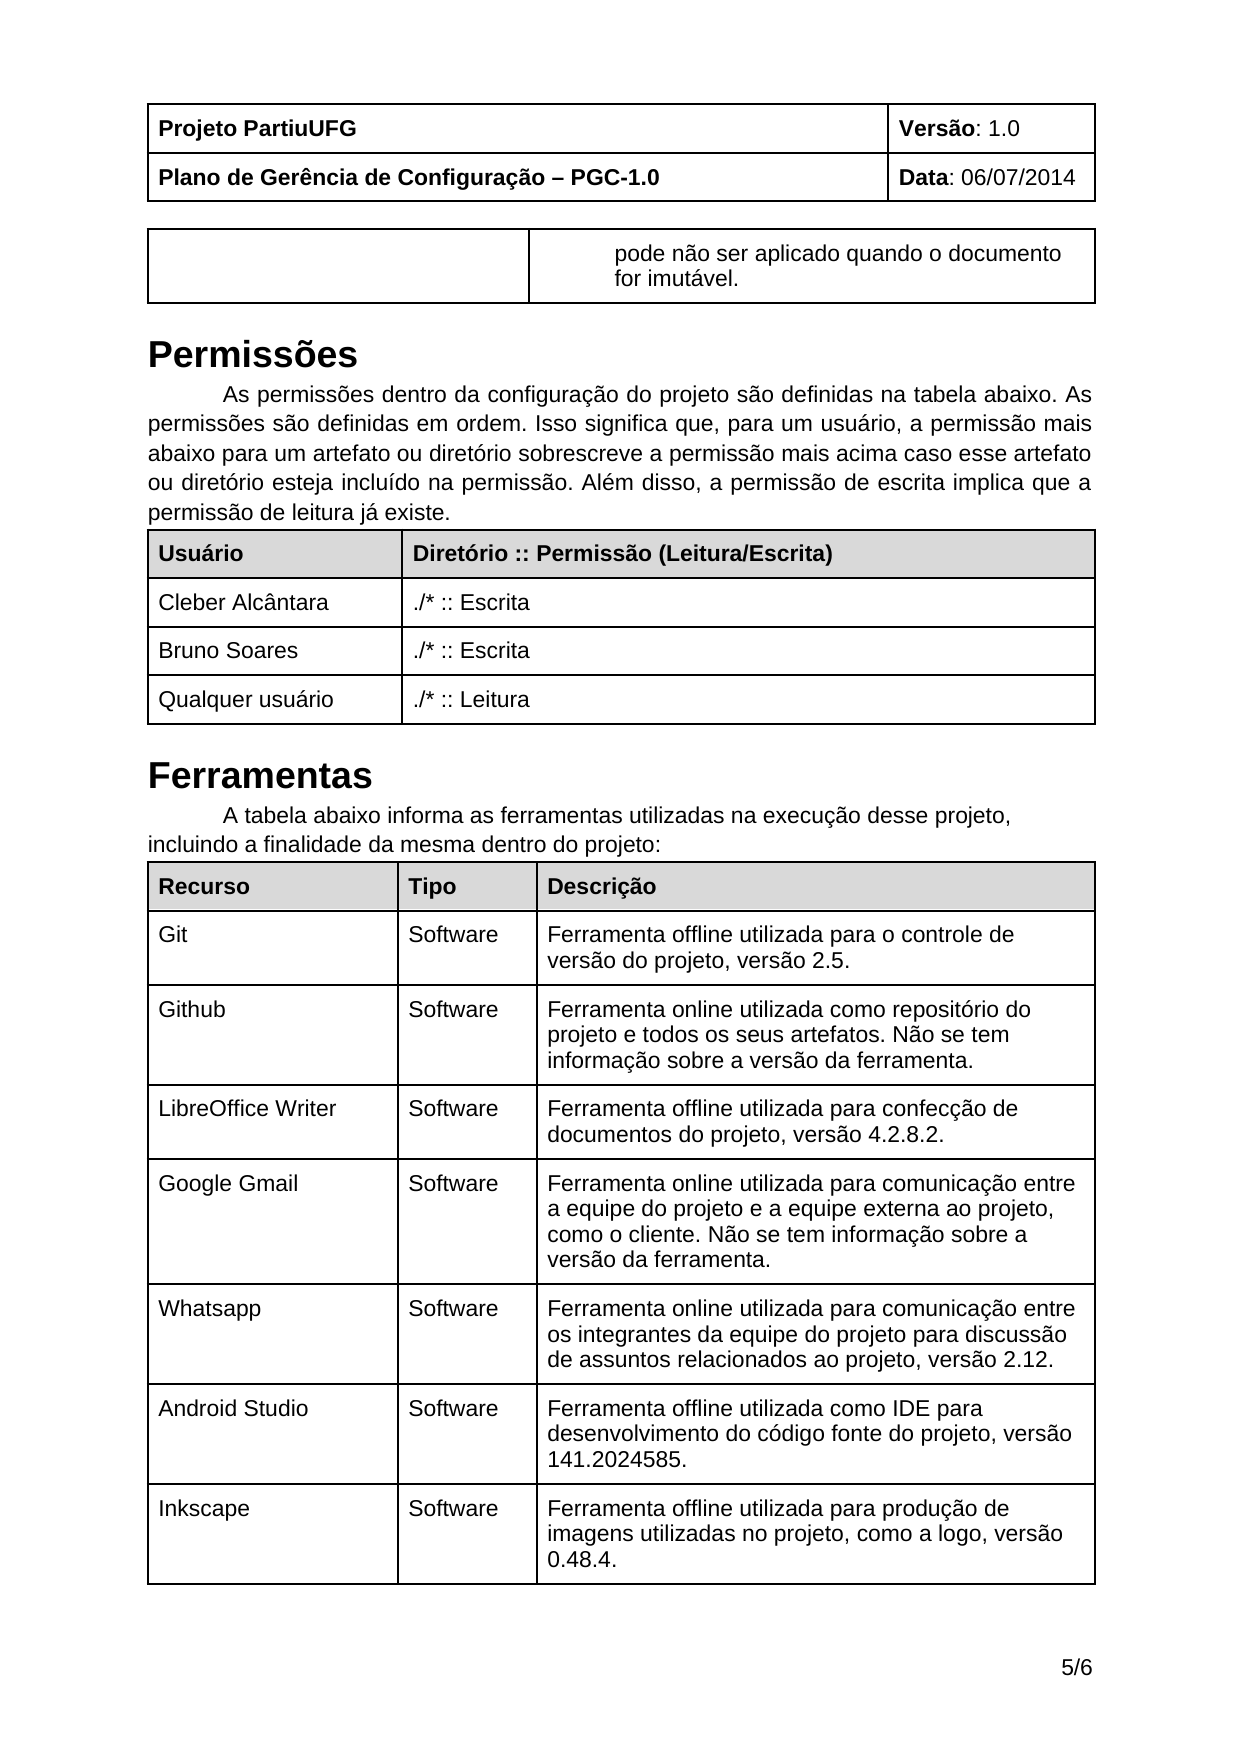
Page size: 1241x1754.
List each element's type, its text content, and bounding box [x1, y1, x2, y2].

text A tabela abaixo informa as ferramentas utilizadas na execução desse projeto, incluindo a finalidade da mesma dentro do projeto: [148, 802, 1093, 857]
table_cell Ferramenta online utilizada para comunicação entre os integrantes da equipe do projeto para discussão de assuntos relacionados ao projeto, versão 2.12. [538, 1285, 1094, 1383]
table_cell Bruno Soares [149, 628, 401, 674]
table_cell Ferramenta offline utilizada para produção de imagens utilizadas no projeto, como a logo, versão 0.48.4. [538, 1485, 1094, 1582]
table_header Tipo [399, 863, 536, 909]
table_cell Software [399, 986, 536, 1083]
table_cell pode não ser aplicado quando o documento for imutável. [530, 230, 1094, 302]
table_cell Software [399, 912, 536, 984]
table_cell Inkscape [149, 1485, 397, 1582]
table_header Diretório :: Permissão (Leitura/Escrita) [403, 531, 1094, 577]
table_cell Software [399, 1285, 536, 1383]
table_cell Ferramenta offline utilizada como IDE para desenvolvimento do código fonte do projeto, versão 141.2024585. [538, 1385, 1094, 1483]
table_cell Software [399, 1485, 536, 1582]
table_cell Ferramenta offline utilizada para o controle de versão do projeto, versão 2.5. [538, 912, 1094, 984]
table_header Recurso [149, 863, 397, 909]
table_cell Google Gmail [149, 1160, 397, 1283]
table_cell Git [149, 912, 397, 984]
table_cell Github [149, 986, 397, 1083]
table_cell ./* :: Escrita [403, 628, 1094, 674]
table_cell ./* :: Escrita [403, 579, 1094, 626]
subtitle Ferramentas [148, 754, 1093, 796]
table_header Descrição [538, 863, 1094, 909]
table_cell ./* :: Leitura [403, 676, 1094, 723]
table_cell [149, 230, 528, 302]
table_cell Qualquer usuário [149, 676, 401, 723]
table_header Usuário [149, 531, 401, 577]
table_cell Android Studio [149, 1385, 397, 1483]
table_cell LibreOffice Writer [149, 1086, 397, 1158]
table_cell Ferramenta offline utilizada para confecção de documentos do projeto, versão 4.2.8.2. [538, 1086, 1094, 1158]
table_cell Cleber Alcântara [149, 579, 401, 626]
subtitle Permissões [148, 333, 1093, 375]
table_cell Whatsapp [149, 1285, 397, 1383]
table_cell Software [399, 1086, 536, 1158]
table_cell Software [399, 1385, 536, 1483]
table_cell Ferramenta online utilizada para comunicação entre a equipe do projeto e a equipe externa ao projeto, como o cliente. Não se tem informação sobre a versão da ferramenta. [538, 1160, 1094, 1283]
table_cell Ferramenta online utilizada como repositório do projeto e todos os seus artefatos. Não se tem informação sobre a versão da ferramenta. [538, 986, 1094, 1083]
table_cell Software [399, 1160, 536, 1283]
text As permissões dentro da configuração do projeto são definidas na tabela abaixo. As permissões são definidas em ordem. Isso significa que, para um usuário, a permissão mais abaixo para um artefato ou diretório sobrescreve a permissão mais acima caso esse artefato ou diretório esteja incluído na permissão. Além disso, a permissão de escrita implica que a permissão de leitura já existe. [148, 382, 1093, 525]
